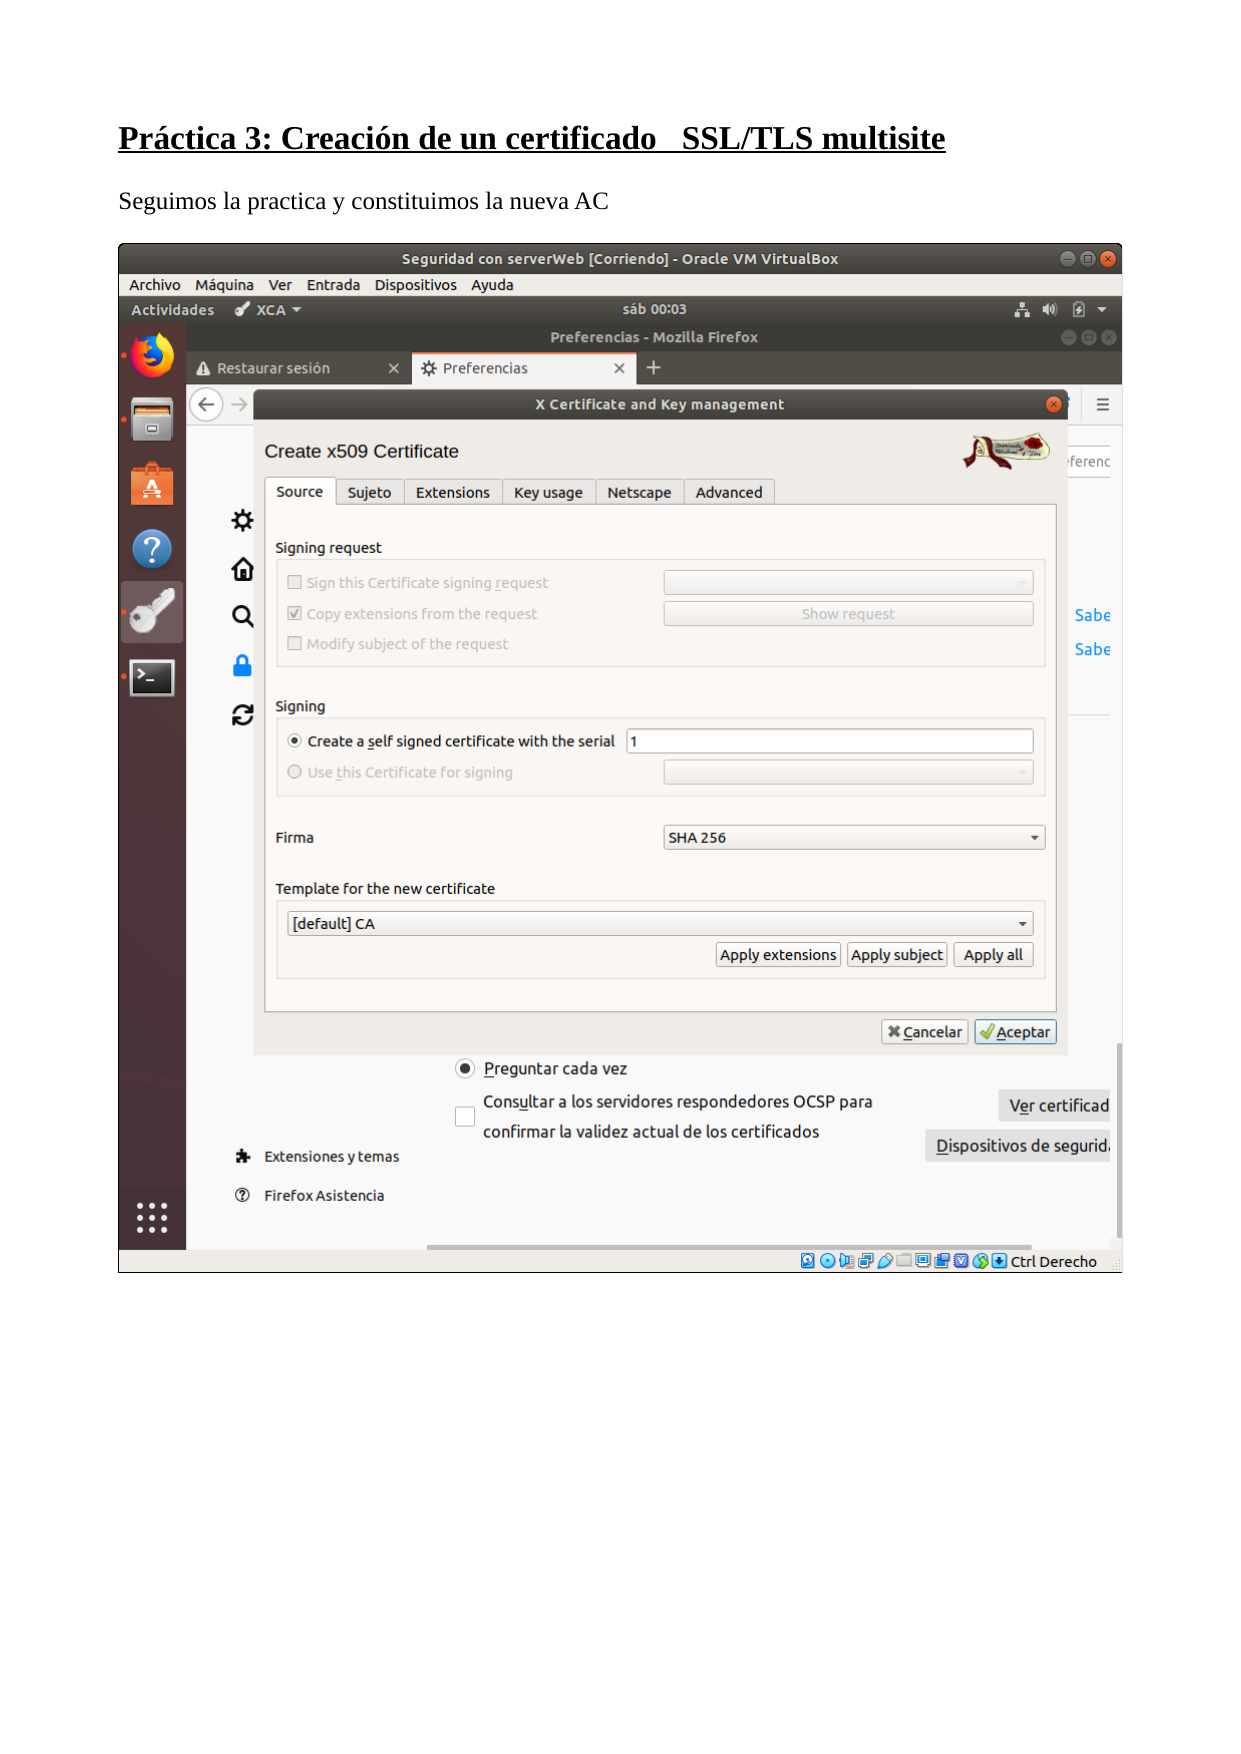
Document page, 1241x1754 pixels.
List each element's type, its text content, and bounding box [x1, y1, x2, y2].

picture [118, 243, 1123, 1273]
text Seguimos la practica y constituimos la nueva AC [118, 186, 1122, 215]
